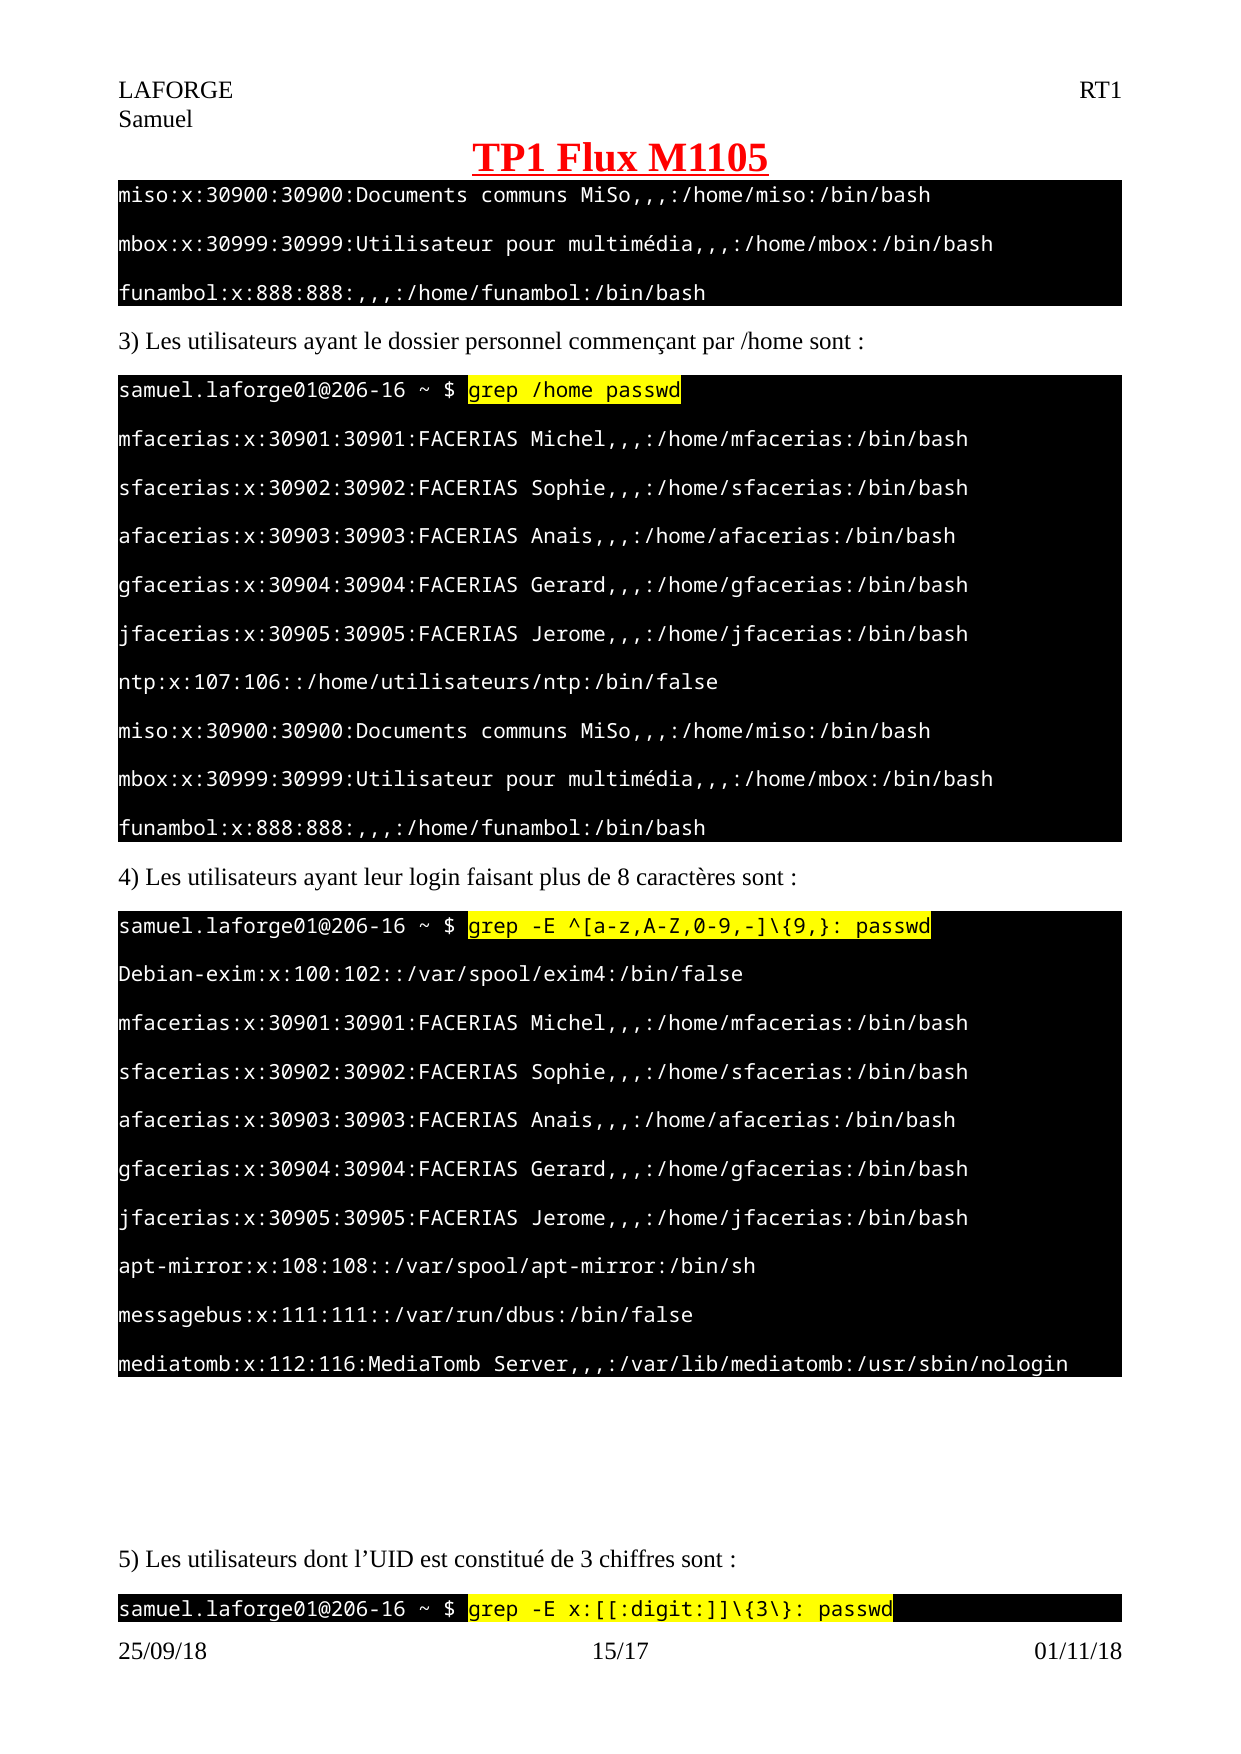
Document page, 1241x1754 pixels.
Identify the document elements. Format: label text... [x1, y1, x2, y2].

text jfacerias:x:30905:30905:FACERIAS Jerome,,,:/home/jfacerias:/bin/bash [118, 619, 1122, 647]
text samuel.laforge01@206-16 ~ $ grep -E x:[[:digit:]]\{3\}: passwd [118, 1594, 1122, 1622]
text miso:x:30900:30900:Documents communs MiSo,,,:/home/miso:/bin/bash [118, 180, 1122, 209]
text mfacerias:x:30901:30901:FACERIAS Michel,,,:/home/mfacerias:/bin/bash [118, 1008, 1122, 1037]
text 5) Les utilisateurs dont l’UID est constitué de 3 chiffres sont : [118, 1544, 1122, 1573]
text ntp:x:107:106::/home/utilisateurs/ntp:/bin/false [118, 667, 1122, 696]
text funambol:x:888:888:,,,:/home/funambol:/bin/bash [118, 813, 1122, 842]
text messagebus:x:111:111::/var/run/dbus:/bin/false [118, 1300, 1122, 1328]
text miso:x:30900:30900:Documents communs MiSo,,,:/home/miso:/bin/bash [118, 716, 1122, 744]
text apt-mirror:x:108:108::/var/spool/apt-mirror:/bin/sh [118, 1251, 1122, 1280]
text mediatomb:x:112:116:MediaTomb Server,,,:/var/lib/mediatomb:/usr/sbin/nologin [118, 1349, 1122, 1377]
text jfacerias:x:30905:30905:FACERIAS Jerome,,,:/home/jfacerias:/bin/bash [118, 1203, 1122, 1231]
text 4) Les utilisateurs ayant leur login faisant plus de 8 caractères sont : [118, 862, 1122, 891]
text sfacerias:x:30902:30902:FACERIAS Sophie,,,:/home/sfacerias:/bin/bash [118, 1057, 1122, 1085]
text mfacerias:x:30901:30901:FACERIAS Michel,,,:/home/mfacerias:/bin/bash [118, 424, 1122, 452]
text afacerias:x:30903:30903:FACERIAS Anais,,,:/home/afacerias:/bin/bash [118, 521, 1122, 550]
text Debian-exim:x:100:102::/var/spool/exim4:/bin/false [118, 959, 1122, 988]
text funambol:x:888:888:,,,:/home/funambol:/bin/bash [118, 278, 1122, 306]
text gfacerias:x:30904:30904:FACERIAS Gerard,,,:/home/gfacerias:/bin/bash [118, 1154, 1122, 1183]
text sfacerias:x:30902:30902:FACERIAS Sophie,,,:/home/sfacerias:/bin/bash [118, 473, 1122, 501]
text gfacerias:x:30904:30904:FACERIAS Gerard,,,:/home/gfacerias:/bin/bash [118, 570, 1122, 598]
text 3) Les utilisateurs ayant le dossier personnel commençant par /home sont : [118, 326, 1122, 355]
text samuel.laforge01@206-16 ~ $ grep -E ^[a-z,A-Z,0-9,-]\{9,}: passwd [118, 911, 1122, 939]
text mbox:x:30999:30999:Utilisateur pour multimédia,,,:/home/mbox:/bin/bash [118, 764, 1122, 793]
text afacerias:x:30903:30903:FACERIAS Anais,,,:/home/afacerias:/bin/bash [118, 1106, 1122, 1134]
text samuel.laforge01@206-16 ~ $ grep /home passwd [118, 375, 1122, 404]
text mbox:x:30999:30999:Utilisateur pour multimédia,,,:/home/mbox:/bin/bash [118, 229, 1122, 257]
